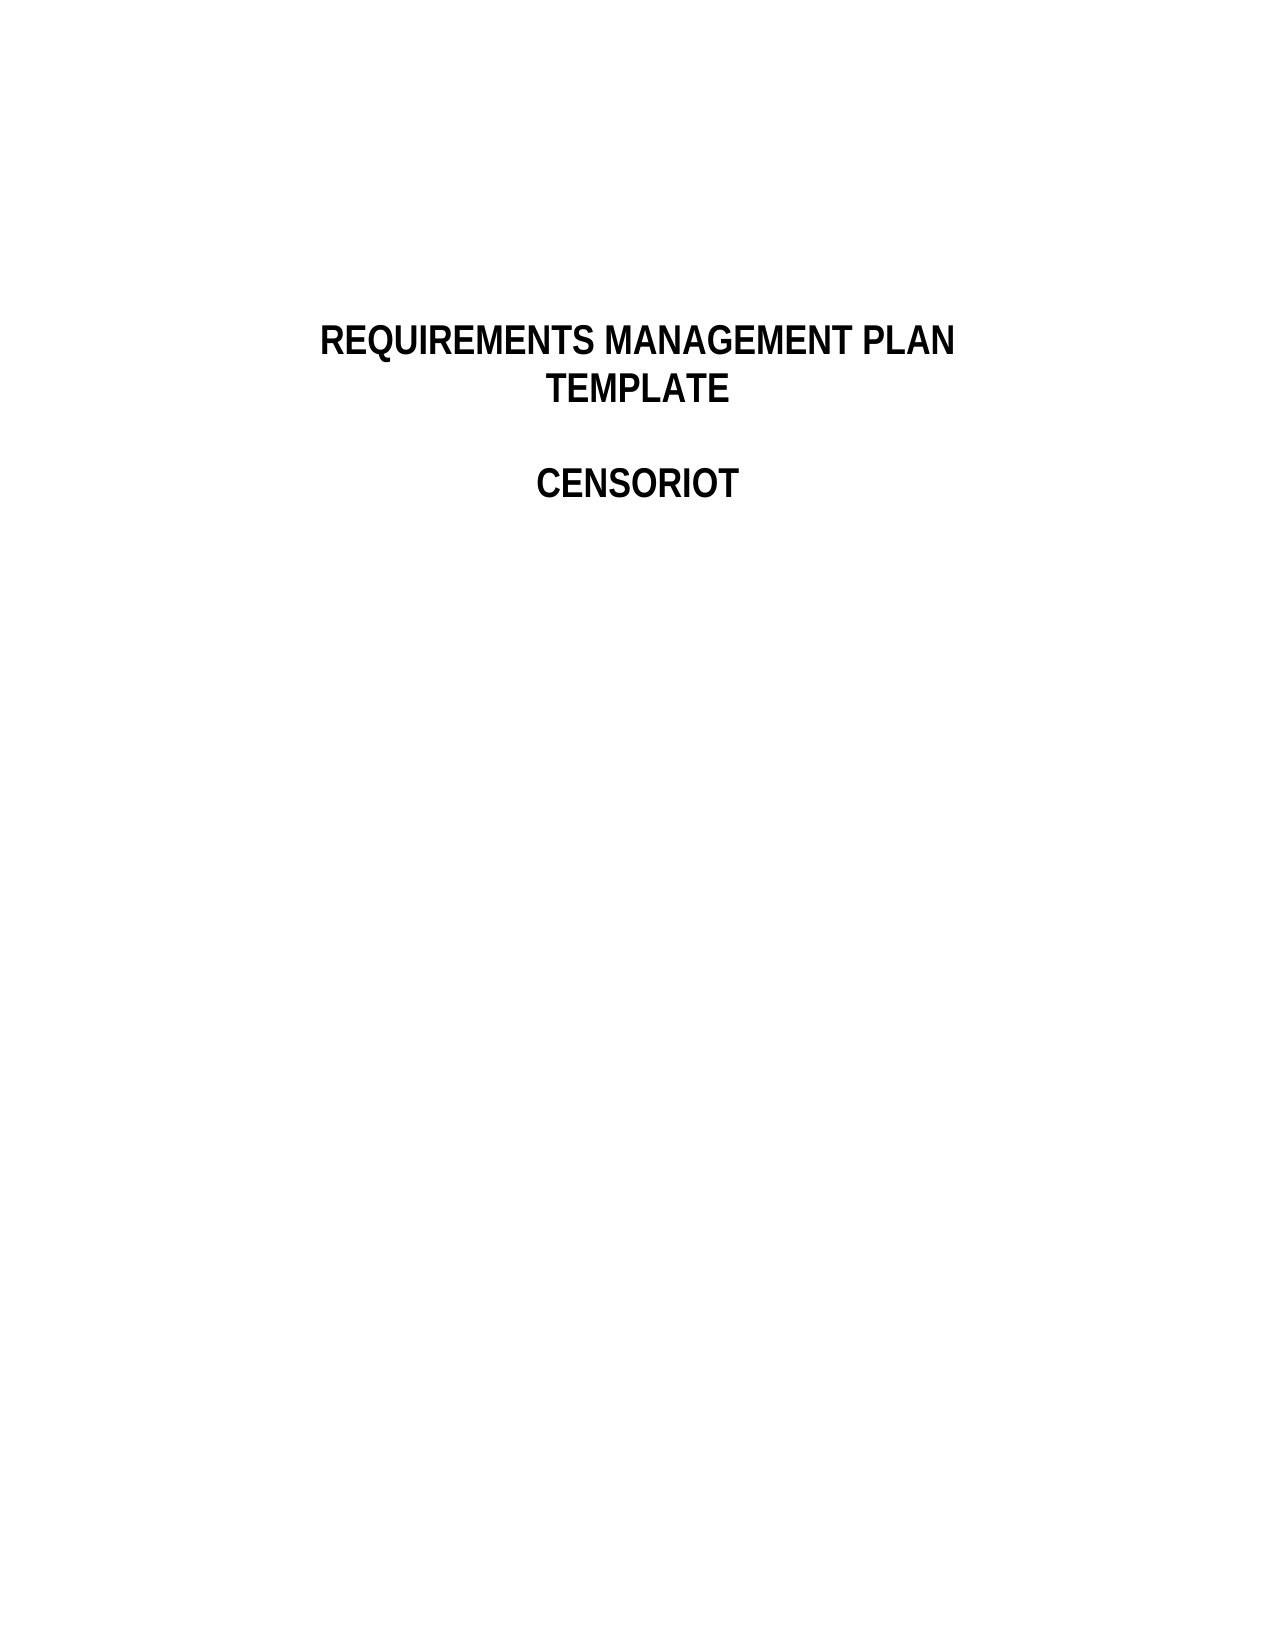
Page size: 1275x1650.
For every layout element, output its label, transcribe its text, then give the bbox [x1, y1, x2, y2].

title censoriot [137, 459, 1138, 507]
title Template [137, 363, 1138, 411]
title REQUIREMENTS MANAGEMENT PLAN [137, 316, 1138, 363]
